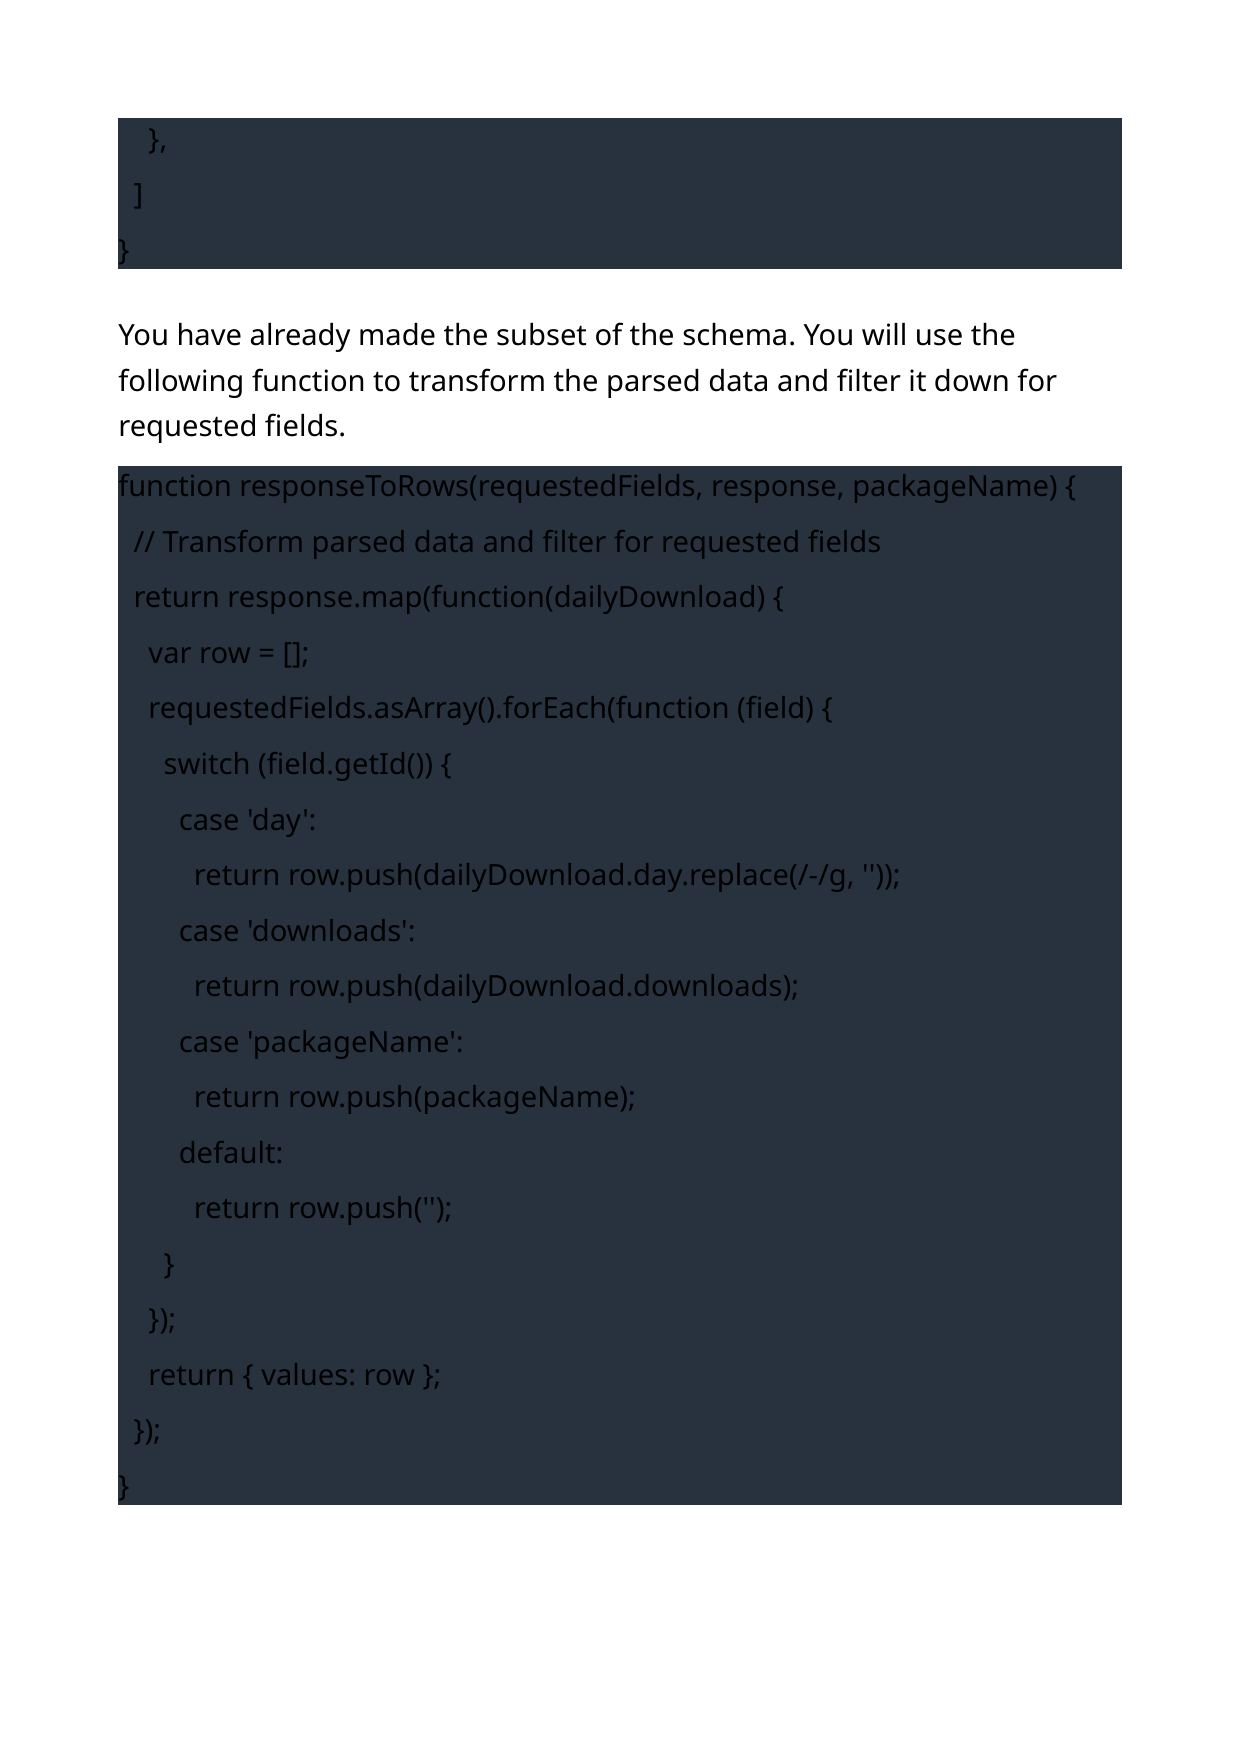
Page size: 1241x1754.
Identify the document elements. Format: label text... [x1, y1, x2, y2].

text You have already made the subset of the schema. You will use the following function to transform the parsed data and filter it down for requested fields. [118, 314, 1122, 445]
text ] [118, 174, 1122, 213]
text }); [118, 1298, 1122, 1338]
text }); [118, 1409, 1122, 1449]
text // Transform parsed data and filter for requested fields [118, 521, 1122, 561]
text return row.push(''); [118, 1187, 1122, 1227]
text requestedFields.asArray().forEach(function (field) { [118, 688, 1122, 727]
text }, [118, 118, 1122, 158]
text default: [118, 1132, 1122, 1172]
text var row = []; [118, 632, 1122, 672]
text function responseToRows(requestedFields, response, packageName) { [118, 466, 1122, 505]
text } [118, 229, 1122, 269]
text case 'downloads': [118, 910, 1122, 949]
text return response.map(function(dailyDownload) { [118, 577, 1122, 616]
text return row.push(dailyDownload.day.replace(/-/g, '')); [118, 854, 1122, 894]
text } [118, 1243, 1122, 1283]
text case 'day': [118, 799, 1122, 838]
text } [118, 1465, 1122, 1505]
text return row.push(packageName); [118, 1076, 1122, 1116]
text switch (field.getId()) { [118, 743, 1122, 783]
text return { values: row }; [118, 1354, 1122, 1394]
text case 'packageName': [118, 1021, 1122, 1061]
text return row.push(dailyDownload.downloads); [118, 965, 1122, 1005]
